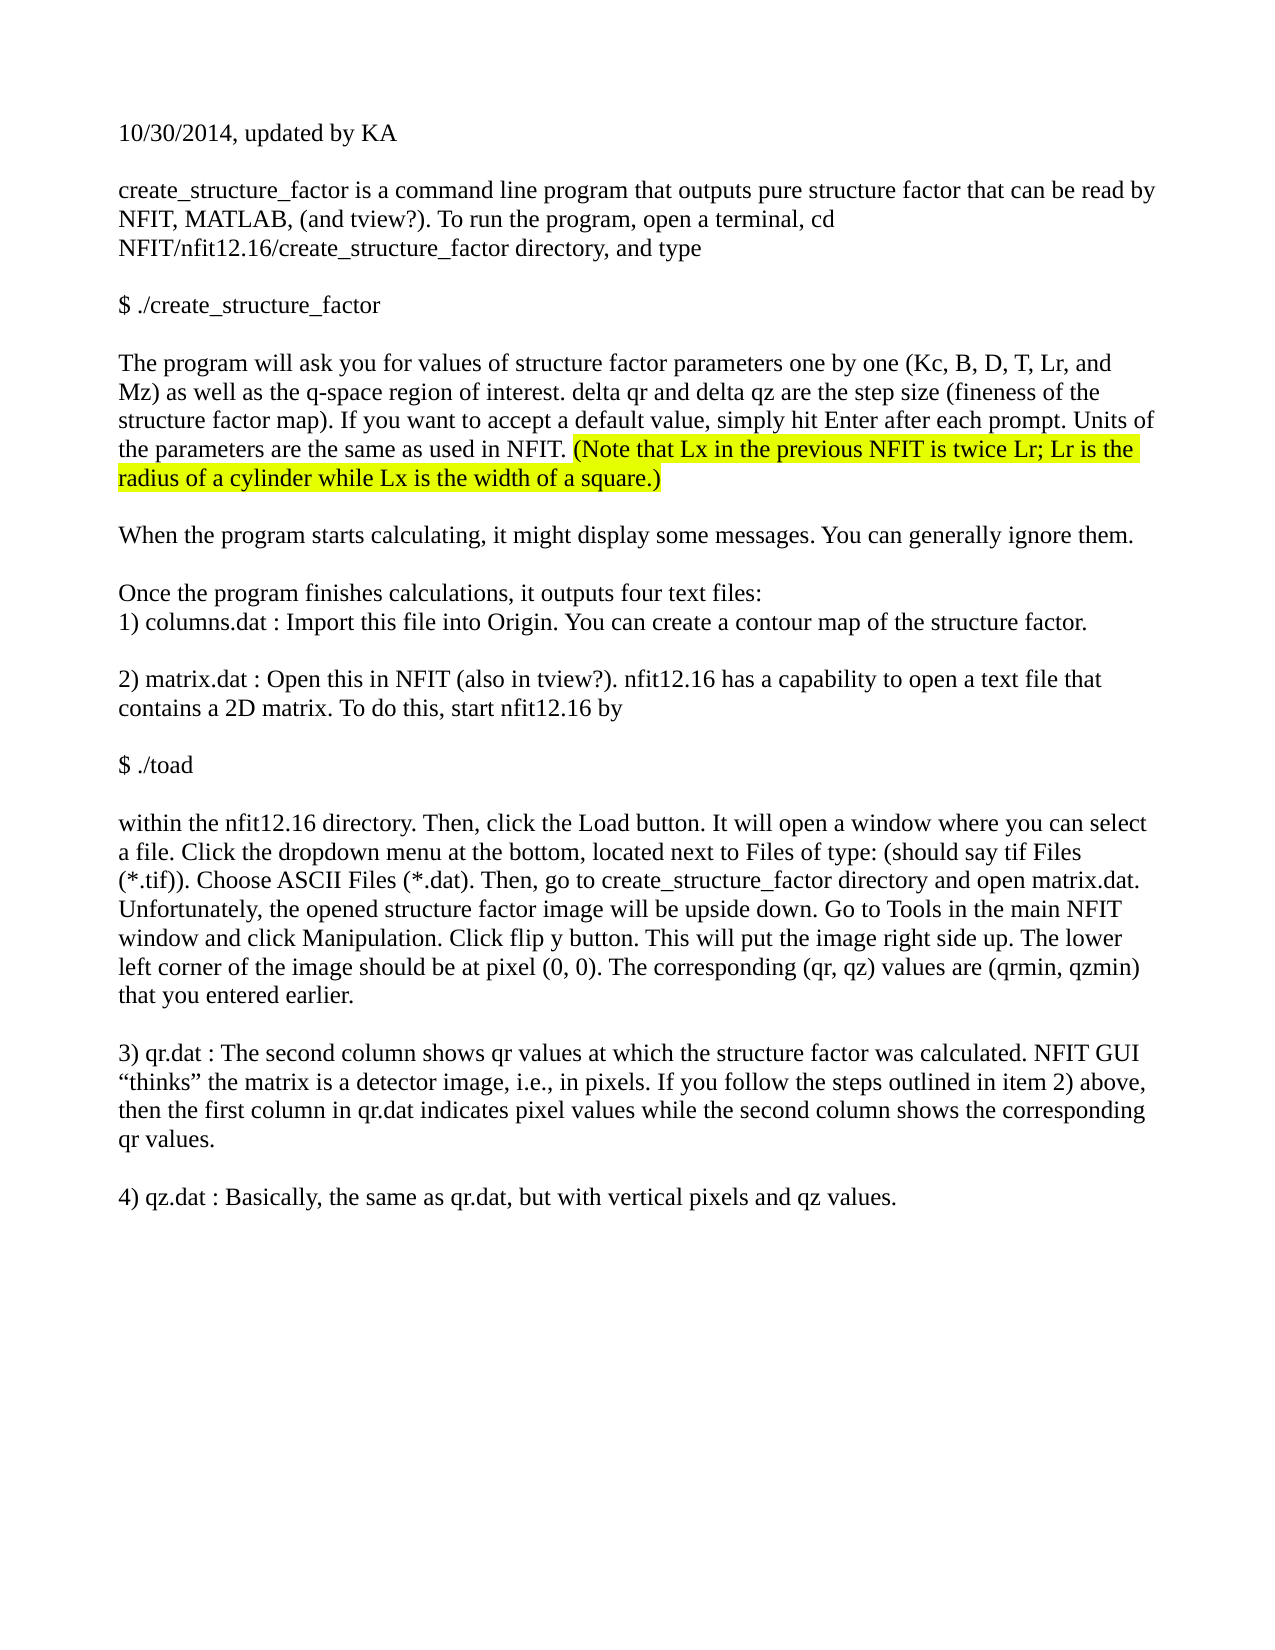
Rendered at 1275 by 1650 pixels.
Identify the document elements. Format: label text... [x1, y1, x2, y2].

text When the program starts calculating, it might display some messages. You can generally ignore them. [118, 521, 1157, 549]
text 1) columns.dat : Import this file into Origin. You can create a contour map of the structure factor. [118, 607, 1157, 636]
text 10/30/2014, updated by KA [118, 118, 1157, 147]
text within the nfit12.16 directory. Then, click the Load button. It will open a window where you can select a file. Click the dropdown menu at the bottom, located next to Files of type: (should say tif Files (*.tif)). Choose ASCII Files (*.dat). Then, go to create_structure_factor directory and open matrix.dat. Unfortunately, the opened structure factor image will be upside down. Go to Tools in the main NFIT window and click Manipulation. Click flip y button. This will put the image right side up. The lower left corner of the image should be at pixel (0, 0). The corresponding (qr, qz) values are (qrmin, qzmin) that you entered earlier. [118, 808, 1157, 1009]
text The program will ask you for values of structure factor parameters one by one (Kc, B, D, T, Lr, and Mz) as well as the q-space region of interest. delta qr and delta qz are the step size (fineness of the structure factor map). If you want to accept a default value, simply hit Enter after each prompt. Units of the parameters are the same as used in NFIT. (Note that Lx in the previous NFIT is twice Lr; Lr is the radius of a cylinder while Lx is the width of a square.) [118, 348, 1157, 492]
text 2) matrix.dat : Open this in NFIT (also in tview?). nfit12.16 has a capability to open a text file that contains a 2D matrix. To do this, start nfit12.16 by [118, 664, 1157, 722]
text $ ./create_structure_factor [118, 291, 1157, 319]
text 3) qr.dat : The second column shows qr values at which the structure factor was calculated. NFIT GUI “thinks” the matrix is a detector image, i.e., in pixels. If you follow the steps outlined in item 2) above, then the first column in qr.dat indicates pixel values while the second column shows the corresponding qr values. [118, 1038, 1157, 1153]
text create_structure_factor is a command line program that outputs pure structure factor that can be read by NFIT, MATLAB, (and tview?). To run the program, open a terminal, cd NFIT/nfit12.16/create_structure_factor directory, and type [118, 176, 1157, 262]
text Once the program finishes calculations, it outputs four text files: [118, 578, 1157, 607]
text $ ./toad [118, 751, 1157, 779]
text 4) qz.dat : Basically, the same as qr.dat, but with vertical pixels and qz values. [118, 1182, 1157, 1211]
